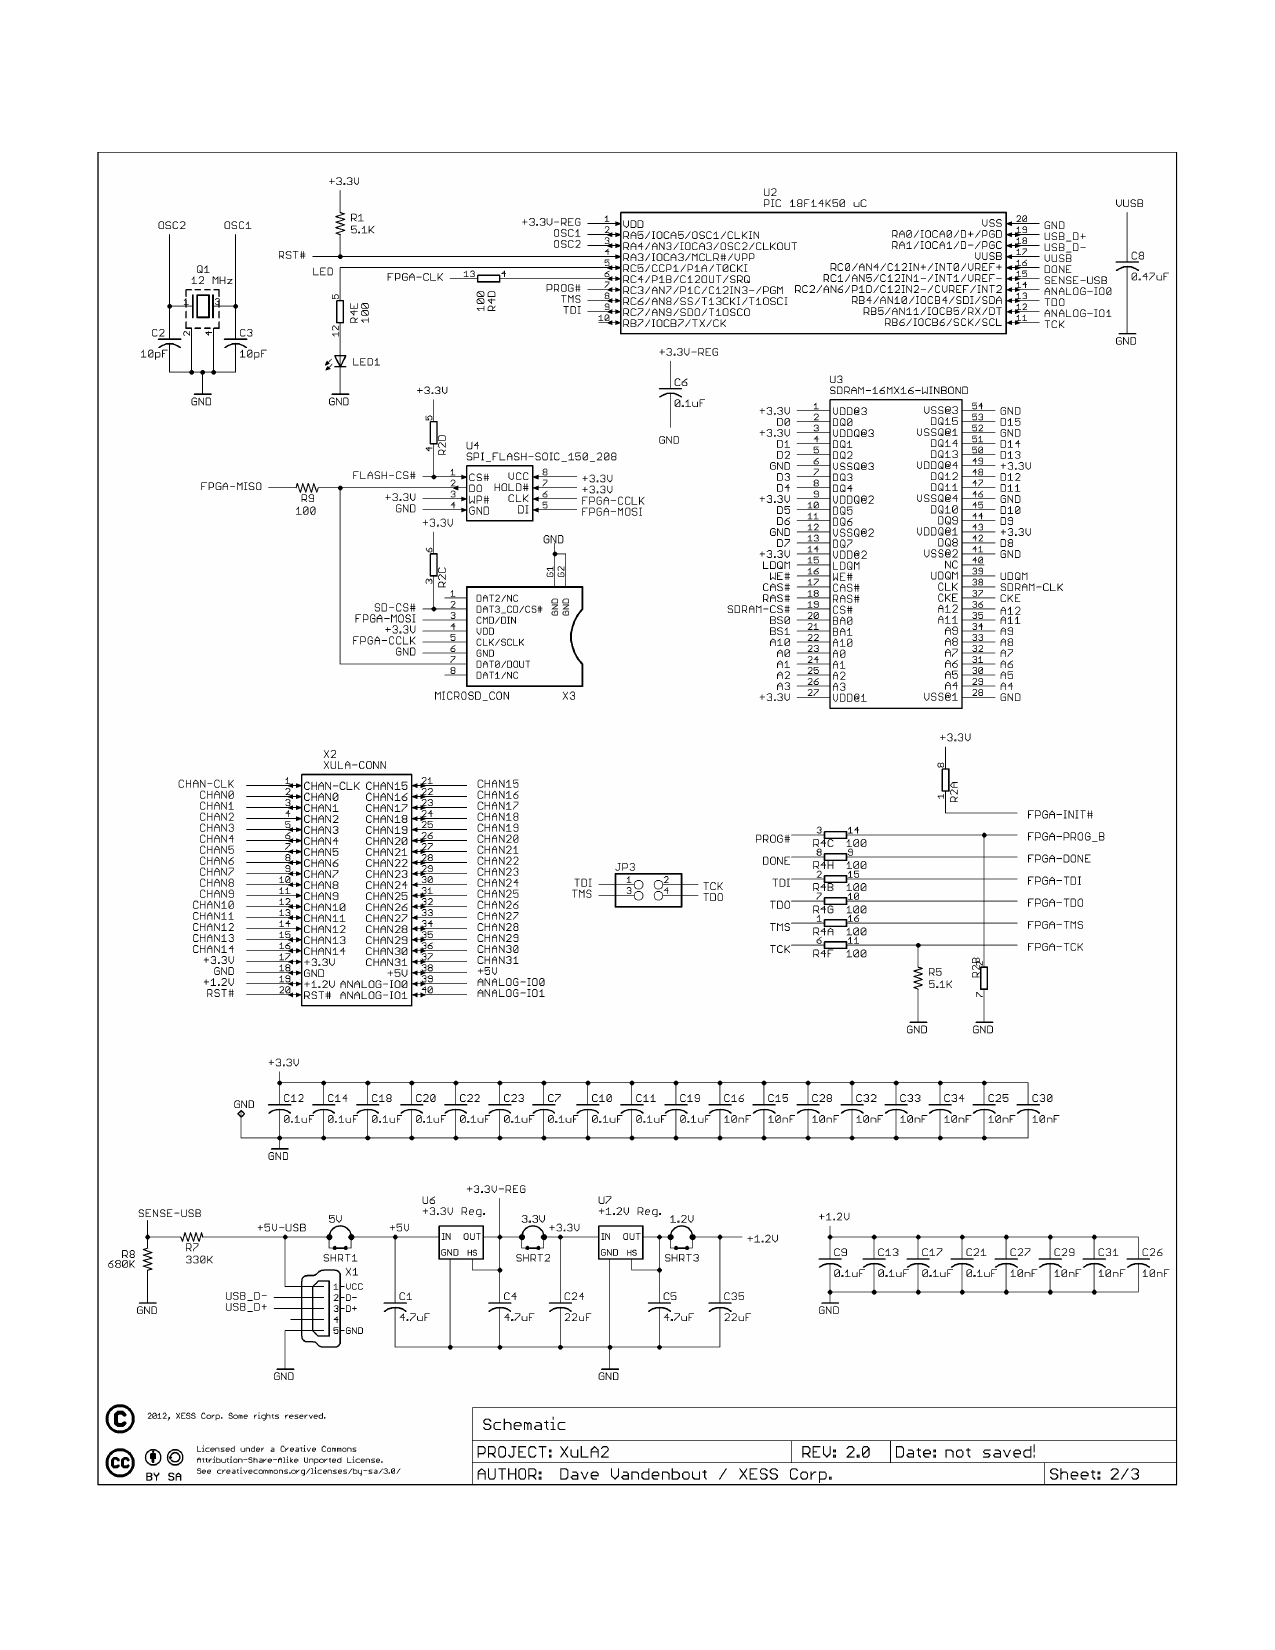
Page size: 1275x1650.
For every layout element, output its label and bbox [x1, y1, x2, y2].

picture [97, 152, 1178, 1486]
